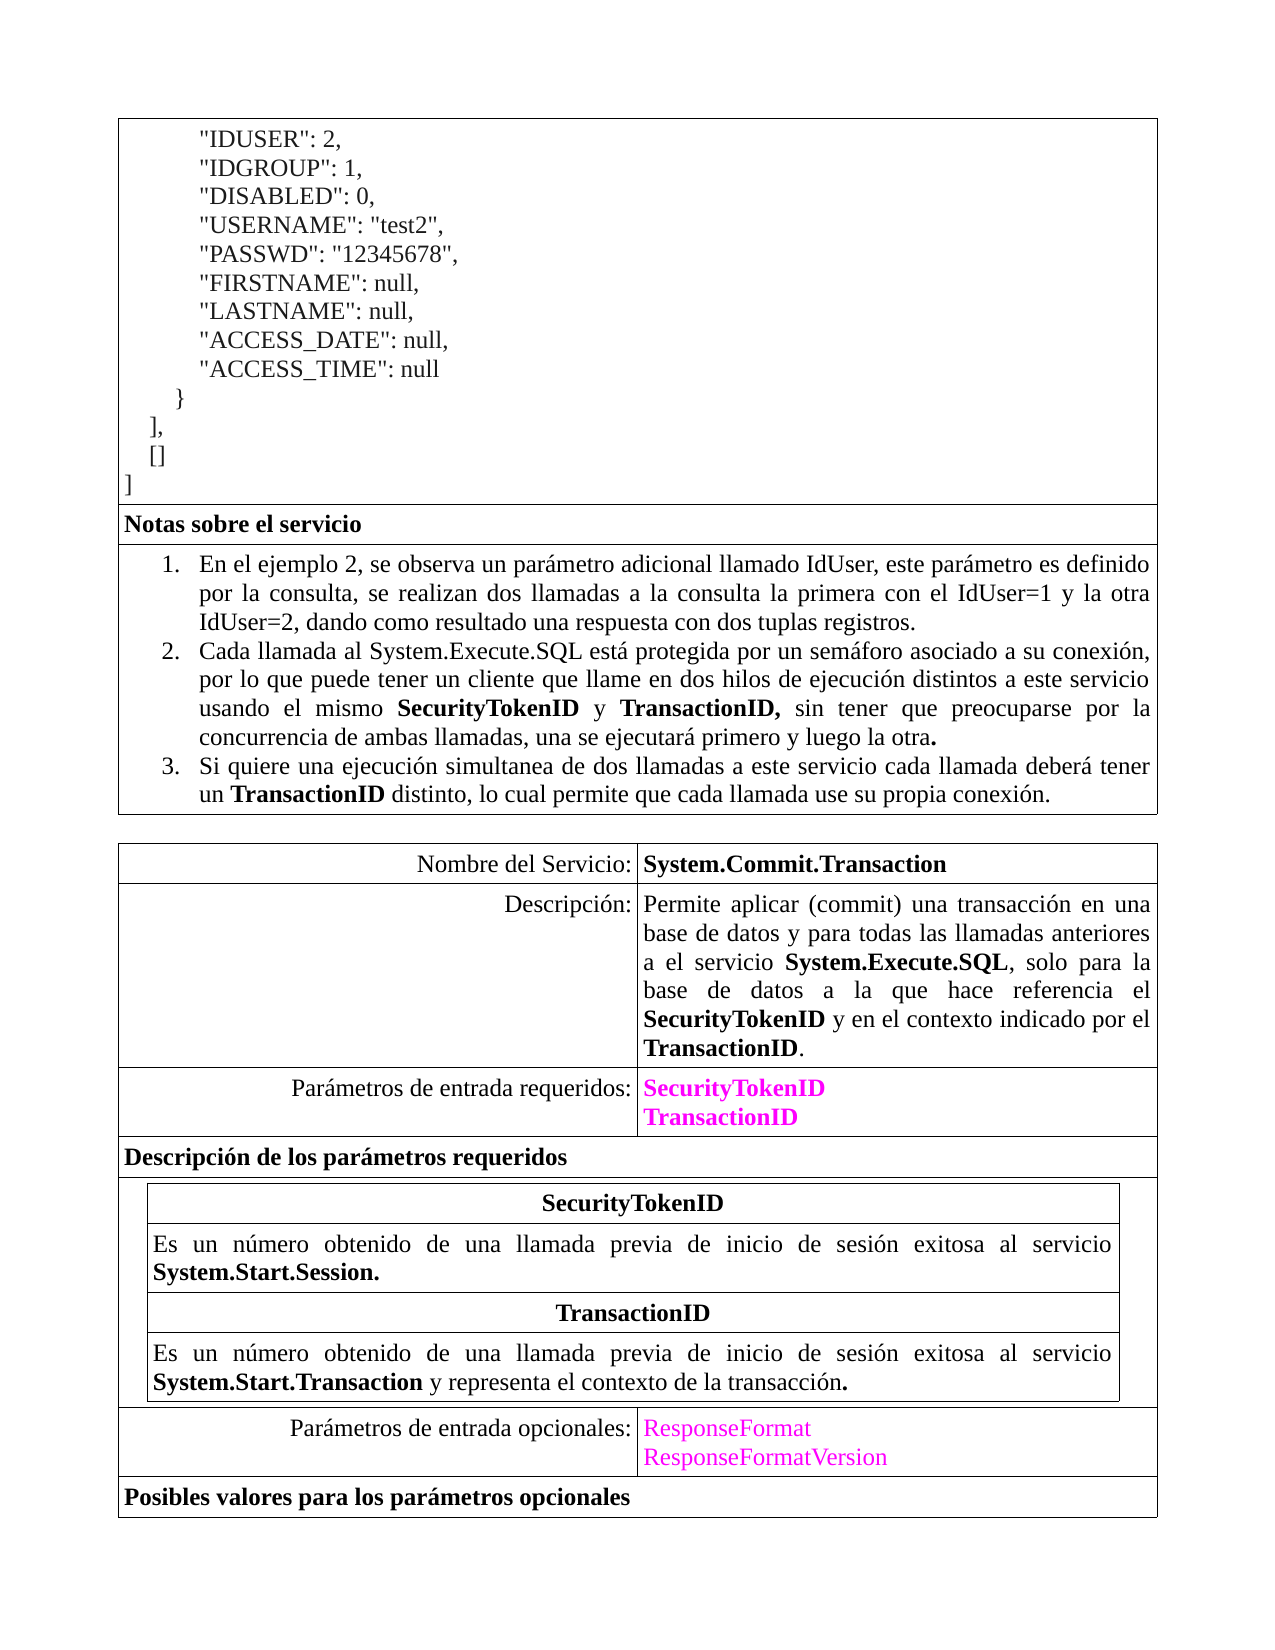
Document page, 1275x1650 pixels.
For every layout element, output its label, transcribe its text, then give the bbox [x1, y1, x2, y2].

table_cell [119, 1178, 1157, 1407]
table_cell Descripción de los parámetros requeridos [119, 1137, 1157, 1177]
table_header Nombre del Servicio: [119, 844, 637, 883]
table_cell Parámetros de entrada opcionales: [119, 1408, 637, 1476]
table_cell En el ejemplo 2, se observa un parámetro adicional llamado IdUser, este parámetro es definido por la consulta, se realizan dos llamadas a la consulta la primera con el IdUser=1 y la otra IdUser=2, dando como resultado una respuesta con dos tuplas registros. Cada llamada al System.Execute.SQL está protegida por un semáforo asociado a su conexión, por lo que puede tener un cliente que llame en dos hilos de ejecución distintos a este servicio usando el mismo SecurityTokenID y TransactionID, sin tener que preocuparse por la concurrencia de ambas llamadas, una se ejecutará primero y luego la otra. Si quiere una ejecución simultanea de dos llamadas a este servicio cada llamada deberá tener un TransactionID distinto, lo cual permite que cada llamada use su propia conexión. [119, 545, 1157, 814]
table_header System.Commit.Transaction [638, 844, 1157, 883]
table_cell Parámetros de entrada requeridos: [119, 1068, 637, 1136]
table_cell TransactionID [148, 1293, 1119, 1332]
table_cell ResponseFormat ResponseFormatVersion [638, 1408, 1157, 1476]
table_cell Posibles valores para los parámetros opcionales [119, 1477, 1157, 1517]
table_cell "IDUSER": 2, "IDGROUP": 1, "DISABLED": 0, "USERNAME": "test2", "PASSWD": "12345678", "FIRSTNAME": null, "LASTNAME": null, "ACCESS_DATE": null, "ACCESS_TIME": null } ], [] ] [119, 119, 1157, 503]
table_cell Es un número obtenido de una llamada previa de inicio de sesión exitosa al servicio System.Start.Transaction y representa el contexto de la transacción. [148, 1333, 1119, 1401]
table_cell Permite aplicar (commit) una transacción en una base de datos y para todas las llamadas anteriores a el servicio System.Execute.SQL, solo para la base de datos a la que hace referencia el SecurityTokenID y en el contexto indicado por el TransactionID. [638, 884, 1157, 1067]
table_cell SecurityTokenID TransactionID [638, 1068, 1157, 1136]
table_header SecurityTokenID [148, 1184, 1119, 1223]
table_cell Notas sobre el servicio [119, 505, 1157, 544]
table_cell Descripción: [119, 884, 637, 1067]
table_cell Es un número obtenido de una llamada previa de inicio de sesión exitosa al servicio System.Start.Session. [148, 1224, 1119, 1292]
